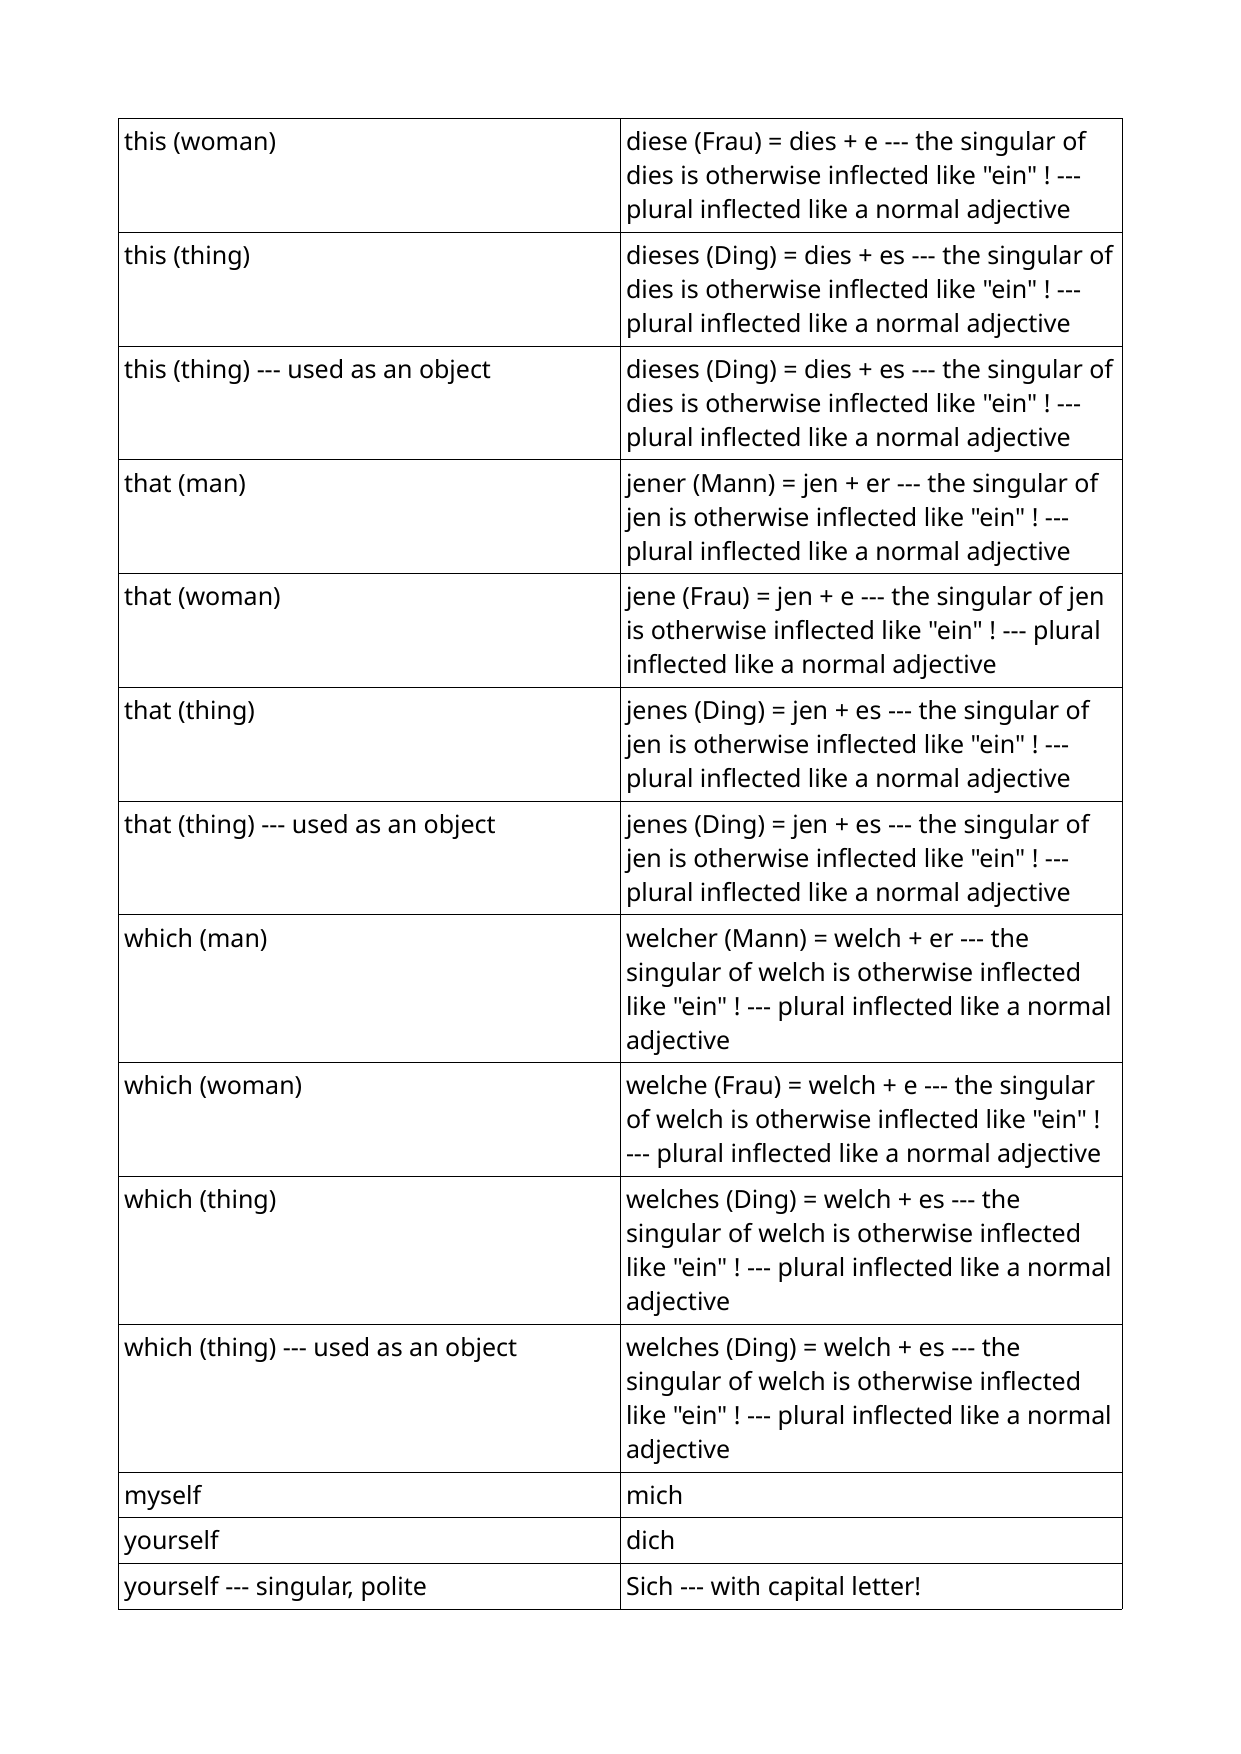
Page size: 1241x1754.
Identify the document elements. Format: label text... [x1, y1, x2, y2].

table_cell yourself --- singular, polite [119, 1564, 620, 1608]
table_cell welches (Ding) = welch + es --- the singular of welch is otherwise inflected like "ein" ! --- plural inflected like a normal adjective [621, 1325, 1122, 1472]
table_cell welcher (Mann) = welch + er --- the singular of welch is otherwise inflected like "ein" ! --- plural inflected like a normal adjective [621, 915, 1122, 1062]
table_cell yourself [119, 1518, 620, 1563]
table_cell jener (Mann) = jen + er --- the singular of jen is otherwise inflected like "ein" ! --- plural inflected like a normal adjective [621, 460, 1122, 573]
table_cell diese (Frau) = dies + e --- the singular of dies is otherwise inflected like "ein" ! --- plural inflected like a normal adjective [621, 119, 1122, 232]
table_cell that (woman) [119, 574, 620, 687]
table_cell myself [119, 1473, 620, 1517]
table_cell mich [621, 1473, 1122, 1517]
table_cell welche (Frau) = welch + e --- the singular of welch is otherwise inflected like "ein" ! --- plural inflected like a normal adjective [621, 1063, 1122, 1176]
table_cell dieses (Ding) = dies + es --- the singular of dies is otherwise inflected like "ein" ! --- plural inflected like a normal adjective [621, 233, 1122, 346]
table_cell dich [621, 1518, 1122, 1563]
table_cell jene (Frau) = jen + e --- the singular of jen is otherwise inflected like "ein" ! --- plural inflected like a normal adjective [621, 574, 1122, 687]
table_cell that (man) [119, 460, 620, 573]
table_cell jenes (Ding) = jen + es --- the singular of jen is otherwise inflected like "ein" ! --- plural inflected like a normal adjective [621, 802, 1122, 914]
table_cell which (woman) [119, 1063, 620, 1176]
table_cell welches (Ding) = welch + es --- the singular of welch is otherwise inflected like "ein" ! --- plural inflected like a normal adjective [621, 1177, 1122, 1324]
table_cell this (thing) --- used as an object [119, 347, 620, 459]
table_cell jenes (Ding) = jen + es --- the singular of jen is otherwise inflected like "ein" ! --- plural inflected like a normal adjective [621, 688, 1122, 801]
table_cell Sich --- with capital letter! [621, 1564, 1122, 1608]
table_cell this (thing) [119, 233, 620, 346]
table_cell which (thing) [119, 1177, 620, 1324]
table_cell this (woman) [119, 119, 620, 232]
table_cell that (thing) --- used as an object [119, 802, 620, 914]
table_cell that (thing) [119, 688, 620, 801]
table_cell which (thing) --- used as an object [119, 1325, 620, 1472]
table_cell which (man) [119, 915, 620, 1062]
table_cell dieses (Ding) = dies + es --- the singular of dies is otherwise inflected like "ein" ! --- plural inflected like a normal adjective [621, 347, 1122, 459]
